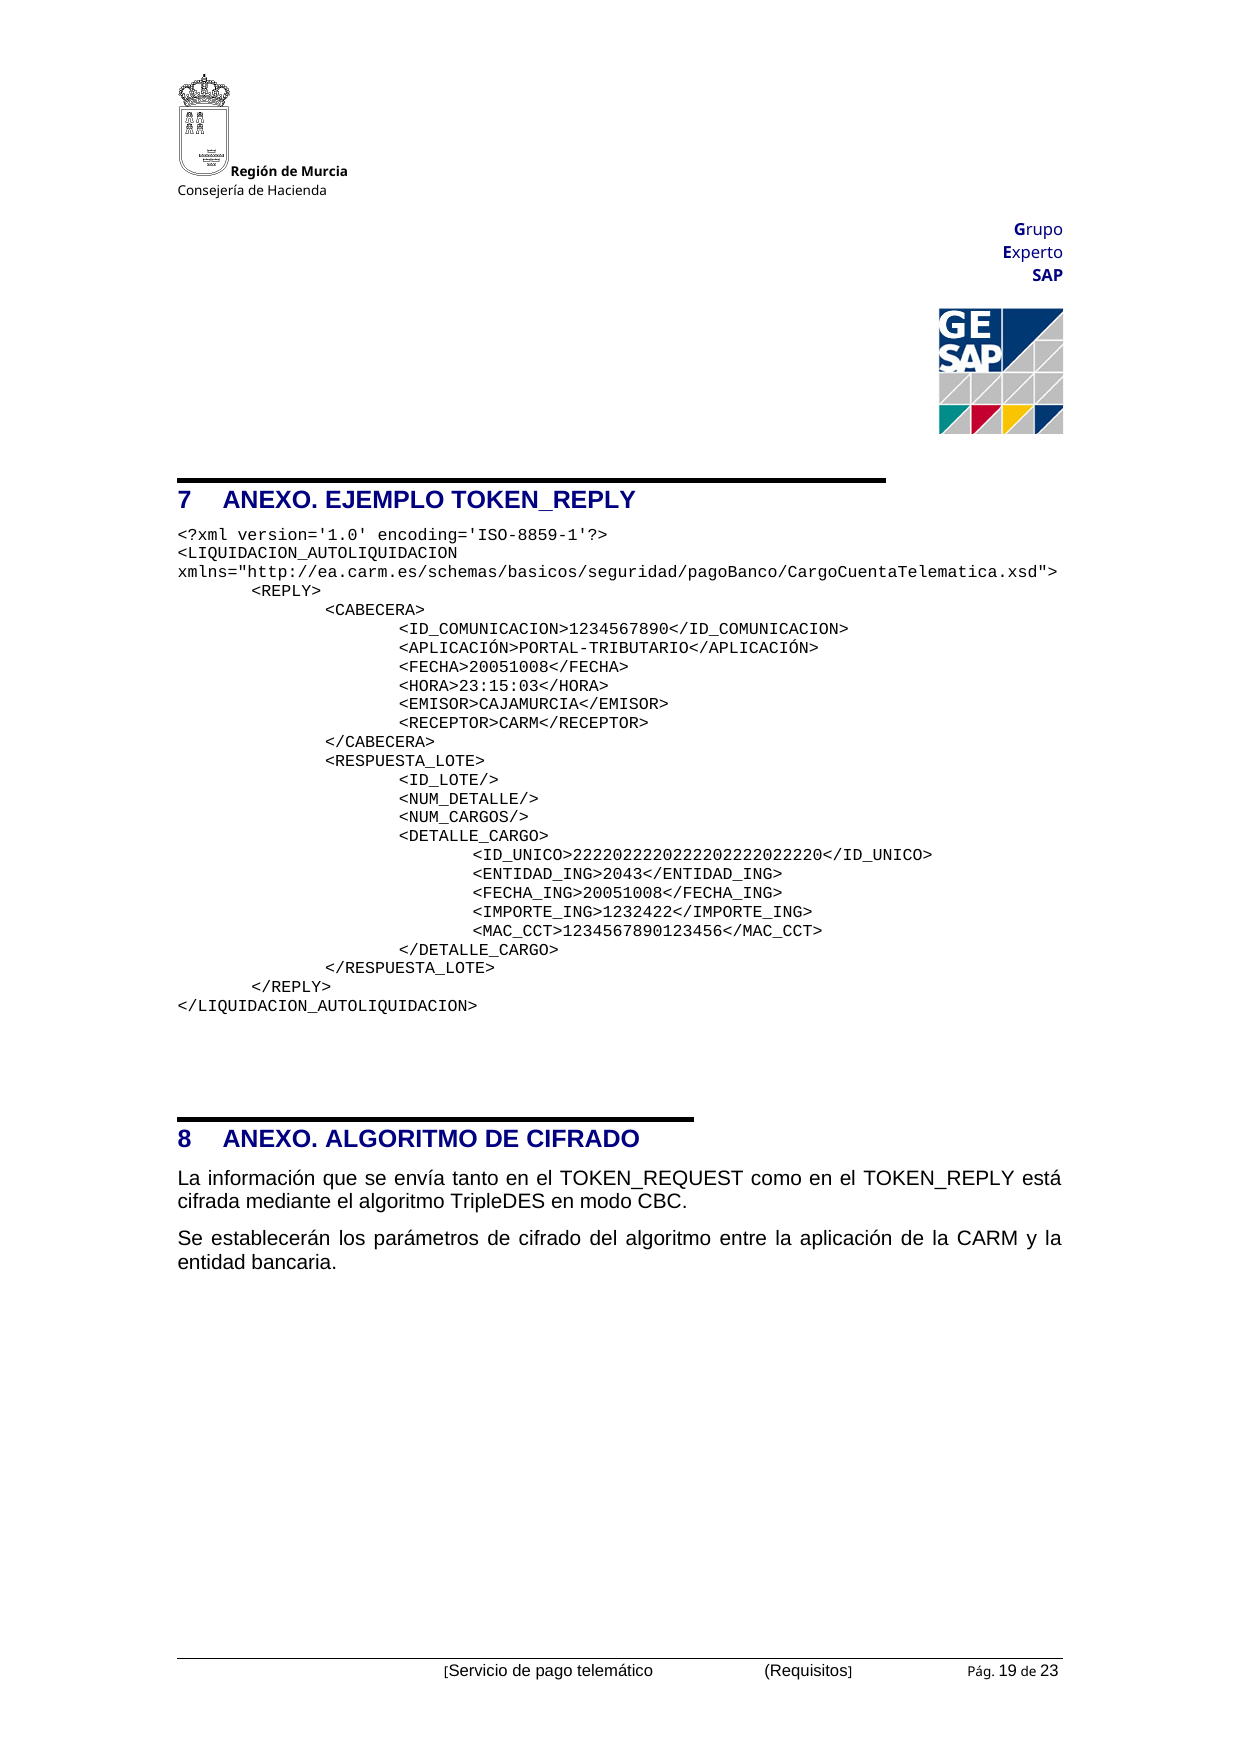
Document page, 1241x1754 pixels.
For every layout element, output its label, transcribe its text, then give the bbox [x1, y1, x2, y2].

text <IMPORTE_ING>1232422</IMPORTE_ING> [177, 903, 1063, 922]
picture [938, 308, 1064, 434]
text <RECEPTOR>CARM</RECEPTOR> [177, 715, 1063, 734]
text </REPLY> [177, 979, 1063, 998]
text <ENTIDAD_ING>2043</ENTIDAD_ING> [177, 866, 1063, 884]
text <RESPUESTA_LOTE> [177, 752, 1063, 771]
text <FECHA_ING>20051008</FECHA_ING> [177, 884, 1063, 903]
text Se establecerán los parámetros de cifrado del algoritmo entre la aplicación de la CARM y la entidad bancaria. [177, 1226, 1063, 1274]
text <MAC_CCT>1234567890123456</MAC_CCT> [177, 922, 1063, 941]
text <APLICACIÓN>PORTAL-TRIBUTARIO</APLICACIÓN> [177, 639, 1063, 658]
text <EMISOR>CAJAMURCIA</EMISOR> [177, 696, 1063, 715]
text <FECHA>20051008</FECHA> [177, 658, 1063, 677]
text <ID_COMUNICACION>1234567890</ID_COMUNICACION> [177, 621, 1063, 639]
text <NUM_CARGOS/> [177, 809, 1063, 828]
text <NUM_DETALLE/> [177, 790, 1063, 809]
text La información que se envía tanto en el TOKEN_REQUEST como en el TOKEN_REPLY está cifrada mediante el algoritmo TripleDES en modo CBC. [177, 1165, 1063, 1213]
text <LIQUIDACION_AUTOLIQUIDACION xmlns="http://ea.carm.es/schemas/basicos/seguridad/pagoBanco/CargoCuentaTelematica.xsd"> [177, 545, 1063, 583]
text </CABECERA> [177, 734, 1063, 752]
text <CABECERA> [177, 602, 1063, 621]
text <DETALLE_CARGO> [177, 828, 1063, 847]
text <ID_UNICO>2222022220222202222022220</ID_UNICO> [177, 847, 1063, 866]
text </DETALLE_CARGO> [177, 941, 1063, 960]
text </LIQUIDACION_AUTOLIQUIDACION> [177, 998, 1063, 1016]
text <?xml version='1.0' encoding='ISO-8859-1'?> [177, 526, 1063, 545]
text </RESPUESTA_LOTE> [177, 960, 1063, 979]
picture [177, 73, 231, 177]
subtitle ANEXO. EJEMPLO TOKEN_REPLY [177, 483, 886, 514]
text <REPLY> [177, 583, 1063, 602]
text <ID_LOTE/> [177, 771, 1063, 790]
text <HORA>23:15:03</HORA> [177, 677, 1063, 696]
subtitle ANEXO. ALGORITMO DE CIFRADO [177, 1122, 694, 1153]
